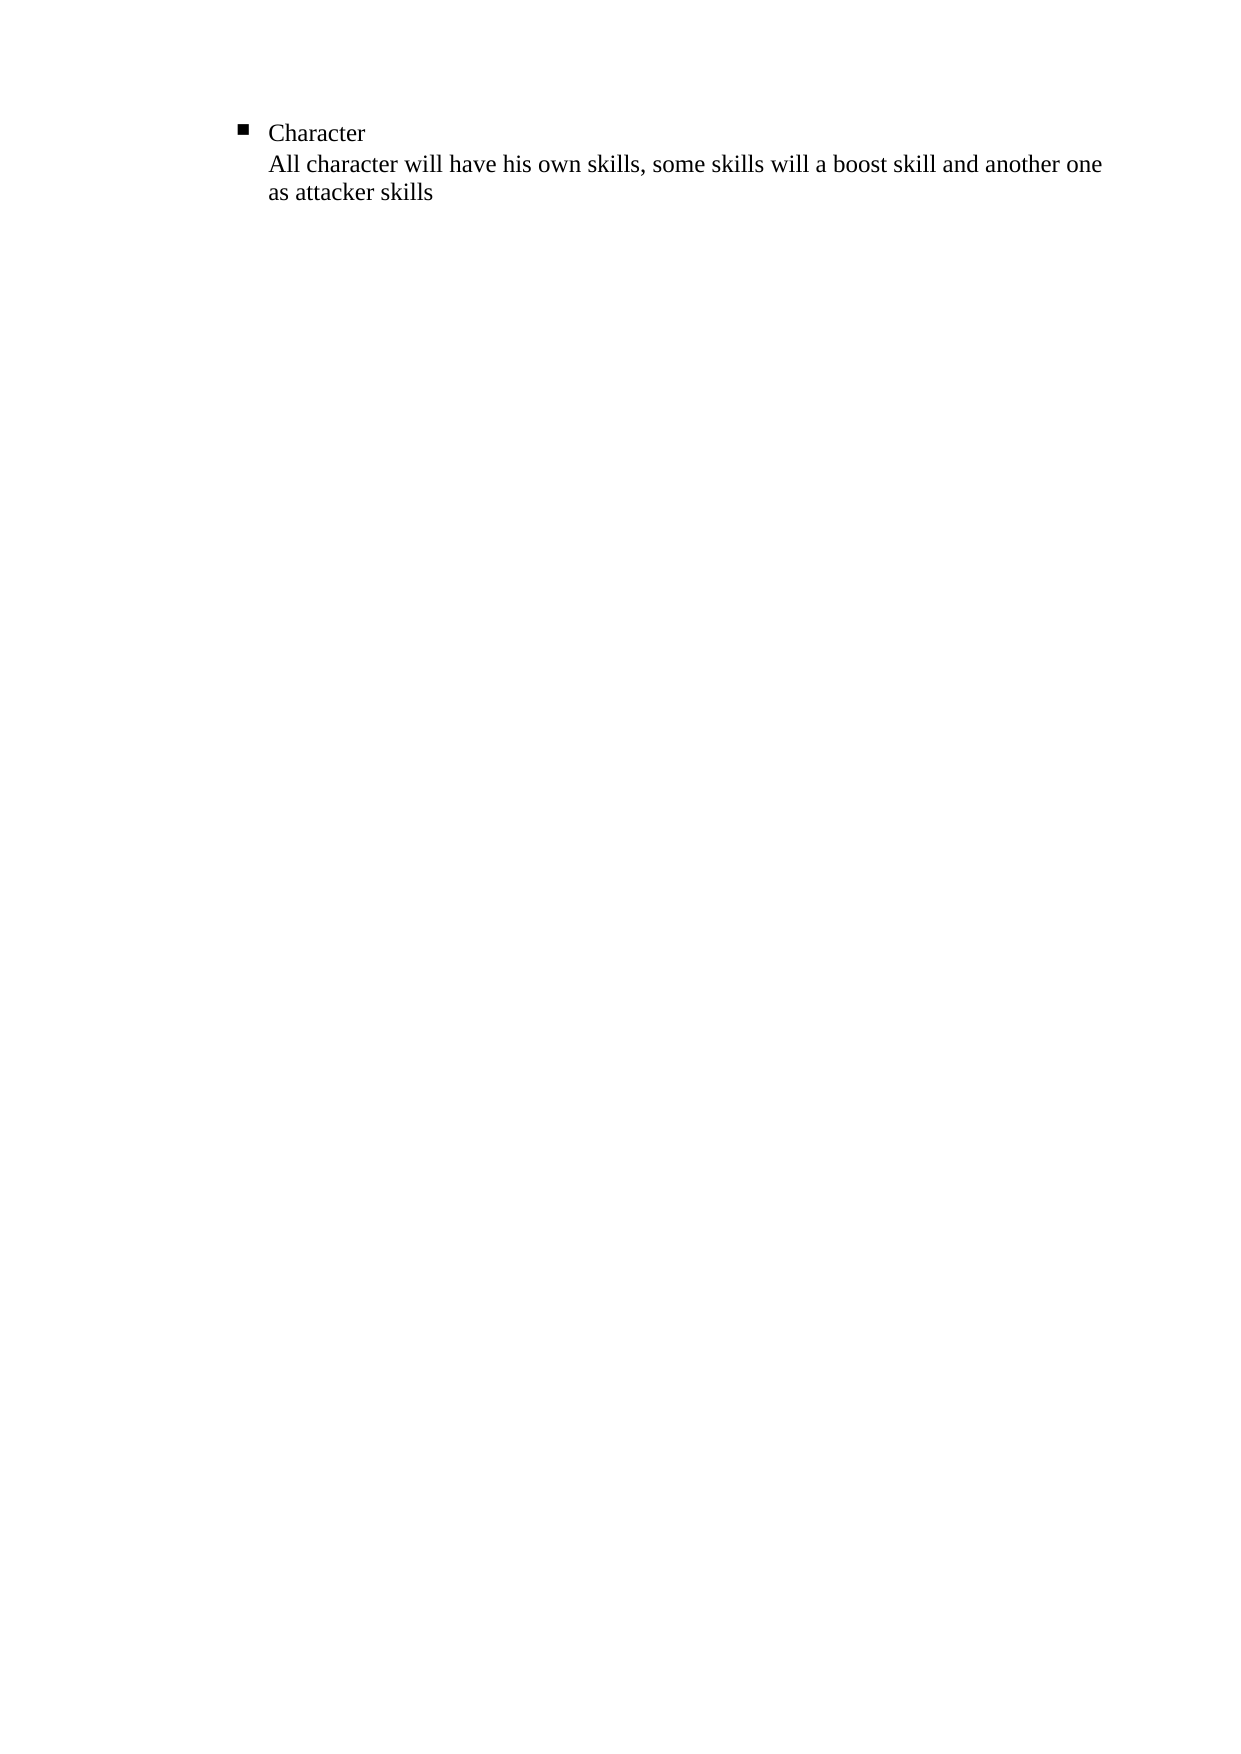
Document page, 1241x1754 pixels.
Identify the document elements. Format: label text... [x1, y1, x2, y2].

list All character will have his own skills, some skills will a boost skill and another one as attacker skills [231, 149, 1122, 206]
list Character [231, 118, 1122, 149]
